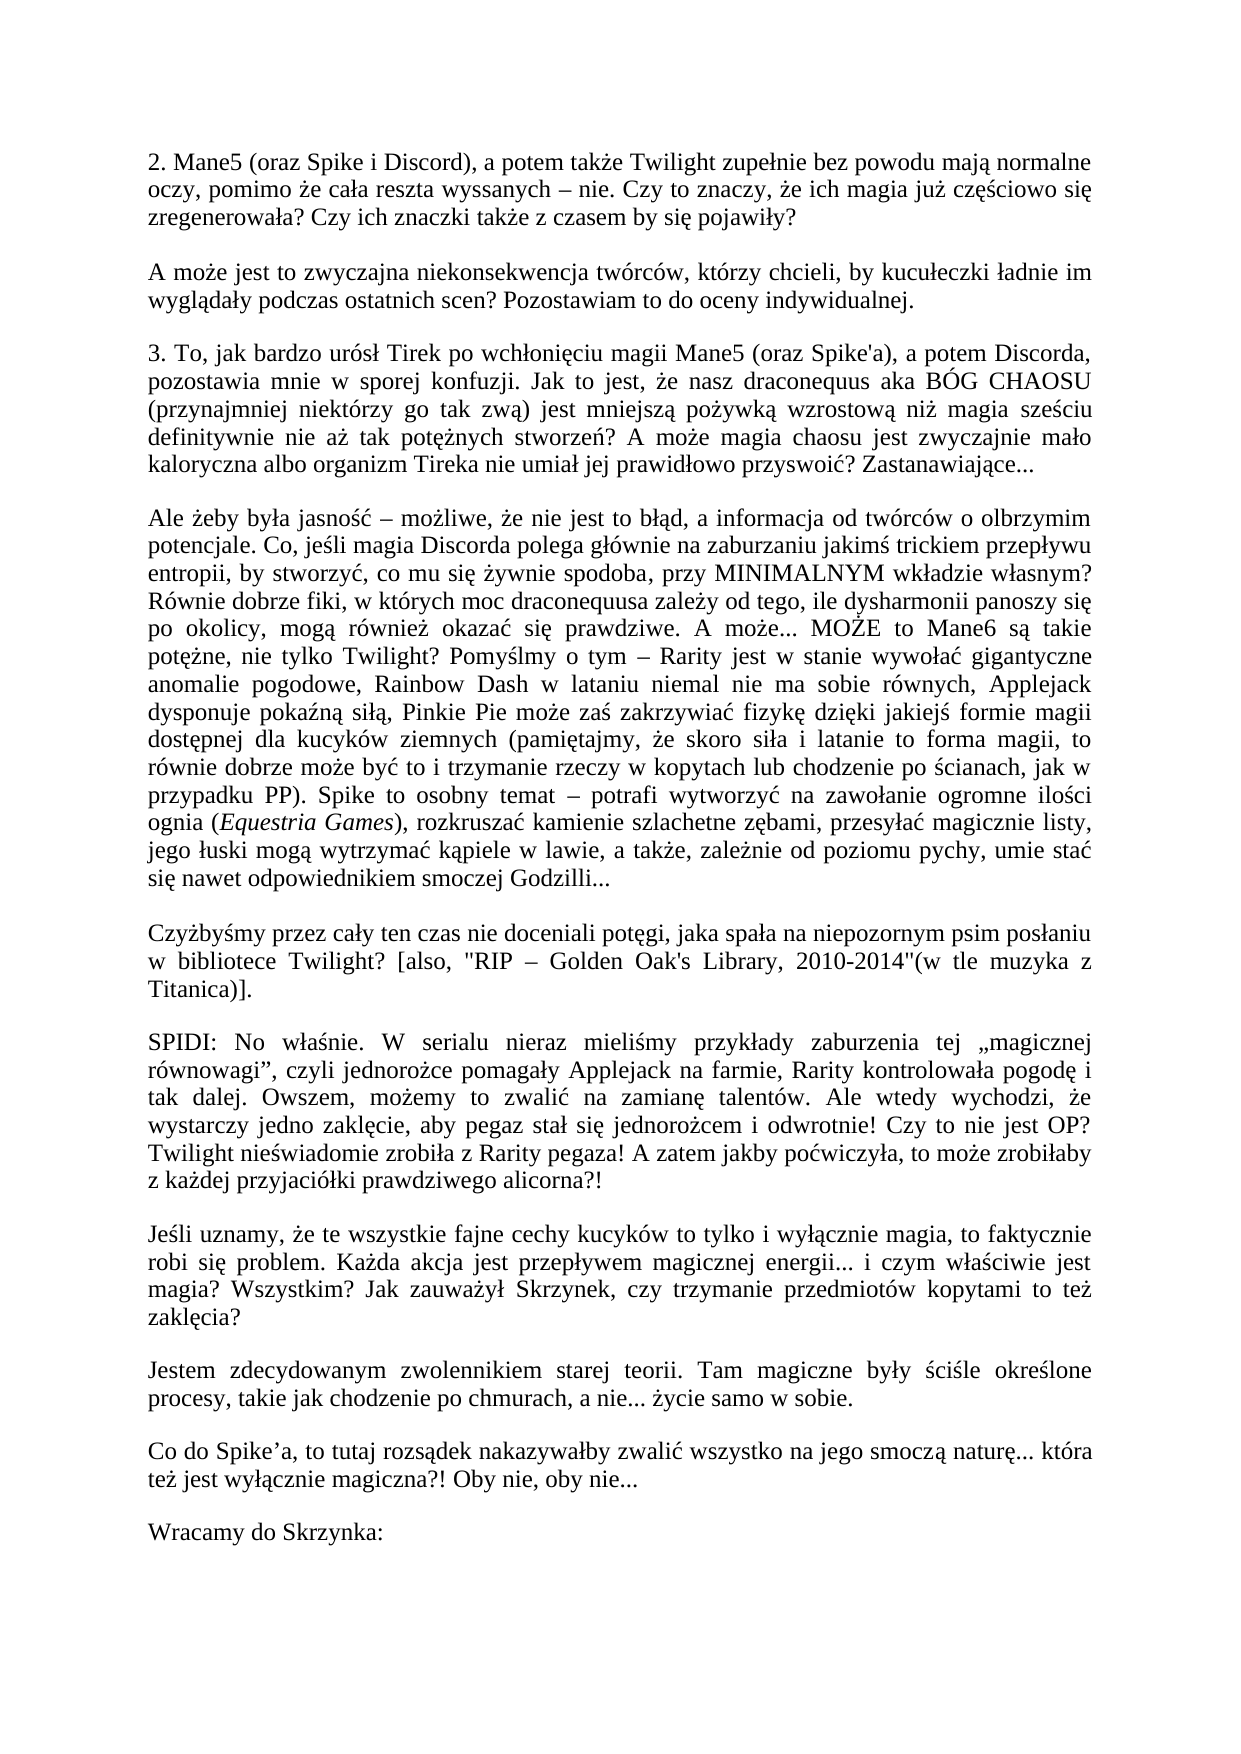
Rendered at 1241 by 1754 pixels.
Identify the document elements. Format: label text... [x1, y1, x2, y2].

text 2. Mane5 (oraz Spike i Discord), a potem także Twilight zupełnie bez powodu mają normalne oczy, pomimo że cała reszta wyssanych – nie. Czy to znaczy, że ich magia już częściowo się zregenerowała? Czy ich znaczki także z czasem by się pojawiły? [148, 148, 1093, 231]
text SPIDI: No właśnie. W serialu nieraz mieliśmy przykłady zaburzenia tej „magicznej równowagi”, czyli jednorożce pomagały Applejack na farmie, Rarity kontrolowała pogodę i tak dalej. Owszem, możemy to zwalić na zamianę talentów. Ale wtedy wychodzi, że wystarczy jedno zaklęcie, aby pegaz stał się jednorożcem i odwrotnie! Czy to nie jest OP? Twilight nieświadomie zrobiła z Rarity pegaza! A zatem jakby poćwiczyła, to może zrobiłaby z każdej przyjaciółki prawdziwego alicorna?! [148, 1028, 1093, 1194]
text Co do Spike’a, to tutaj rozsądek nakazywałby zwalić wszystko na jego smoczą naturę... która też jest wyłącznie magiczna?! Oby nie, oby nie... [148, 1437, 1093, 1493]
text Wracamy do Skrzynka: [148, 1518, 1093, 1546]
text Jestem zdecydowanym zwolennikiem starej teorii. Tam magiczne były ściśle określone procesy, takie jak chodzenie po chmurach, a nie... życie samo w sobie. [148, 1356, 1093, 1412]
text Ale żeby była jasność – możliwe, że nie jest to błąd, a informacja od twórców o olbrzymim potencjale. Co, jeśli magia Discorda polega głównie na zaburzaniu jakimś trickiem przepływu entropii, by stworzyć, co mu się żywnie spodoba, przy MINIMALNYM wkładzie własnym? Równie dobrze fiki, w których moc draconequusa zależy od tego, ile dysharmonii panoszy się po okolicy, mogą również okazać się prawdziwe. A może... MOŻE to Mane6 są takie potężne, nie tylko Twilight? Pomyślmy o tym – Rarity jest w stanie wywołać gigantyczne anomalie pogodowe, Rainbow Dash w lataniu niemal nie ma sobie równych, Applejack dysponuje pokaźną siłą, Pinkie Pie może zaś zakrzywiać fizykę dzięki jakiejś formie magii dostępnej dla kucyków ziemnych (pamiętajmy, że skoro siła i latanie to forma magii, to równie dobrze może być to i trzymanie rzeczy w kopytach lub chodzenie po ścianach, jak w przypadku PP). Spike to osobny temat – potrafi wytworzyć na zawołanie ogromne ilości ognia (Equestria Games), rozkruszać kamienie szlachetne zębami, przesyłać magicznie listy, jego łuski mogą wytrzymać kąpiele w lawie, a także, zależnie od poziomu pychy, umie stać się nawet odpowiednikiem smoczej Godzilli... [148, 504, 1093, 892]
text A może jest to zwyczajna niekonsekwencja twórców, którzy chcieli, by kucułeczki ładnie im wyglądały podczas ostatnich scen? Pozostawiam to do oceny indywidualnej. [148, 258, 1093, 314]
text 3. To, jak bardzo urósł Tirek po wchłonięciu magii Mane5 (oraz Spike'a), a potem Discorda, pozostawia mnie w sporej konfuzji. Jak to jest, że nasz draconequus aka BÓG CHAOSU (przynajmniej niektórzy go tak zwą) jest mniejszą pożywką wzrostową niż magia sześciu definitywnie nie aż tak potężnych stworzeń? A może magia chaosu jest zwyczajnie mało kaloryczna albo organizm Tireka nie umiał jej prawidłowo przyswoić? Zastanawiające... [148, 339, 1093, 478]
text Czyżbyśmy przez cały ten czas nie doceniali potęgi, jaka spała na niepozornym psim posłaniu w bibliotece Twilight? [also, "RIP – Golden Oak's Library, 2010-2014"(w tle muzyka z Titanica)]. [148, 919, 1093, 1002]
text Jeśli uznamy, że te wszystkie fajne cechy kucyków to tylko i wyłącznie magia, to faktycznie robi się problem. Każda akcja jest przepływem magicznej energii... i czym właściwie jest magia? Wszystkim? Jak zauważył Skrzynek, czy trzymanie przedmiotów kopytami to też zaklęcia? [148, 1220, 1093, 1331]
